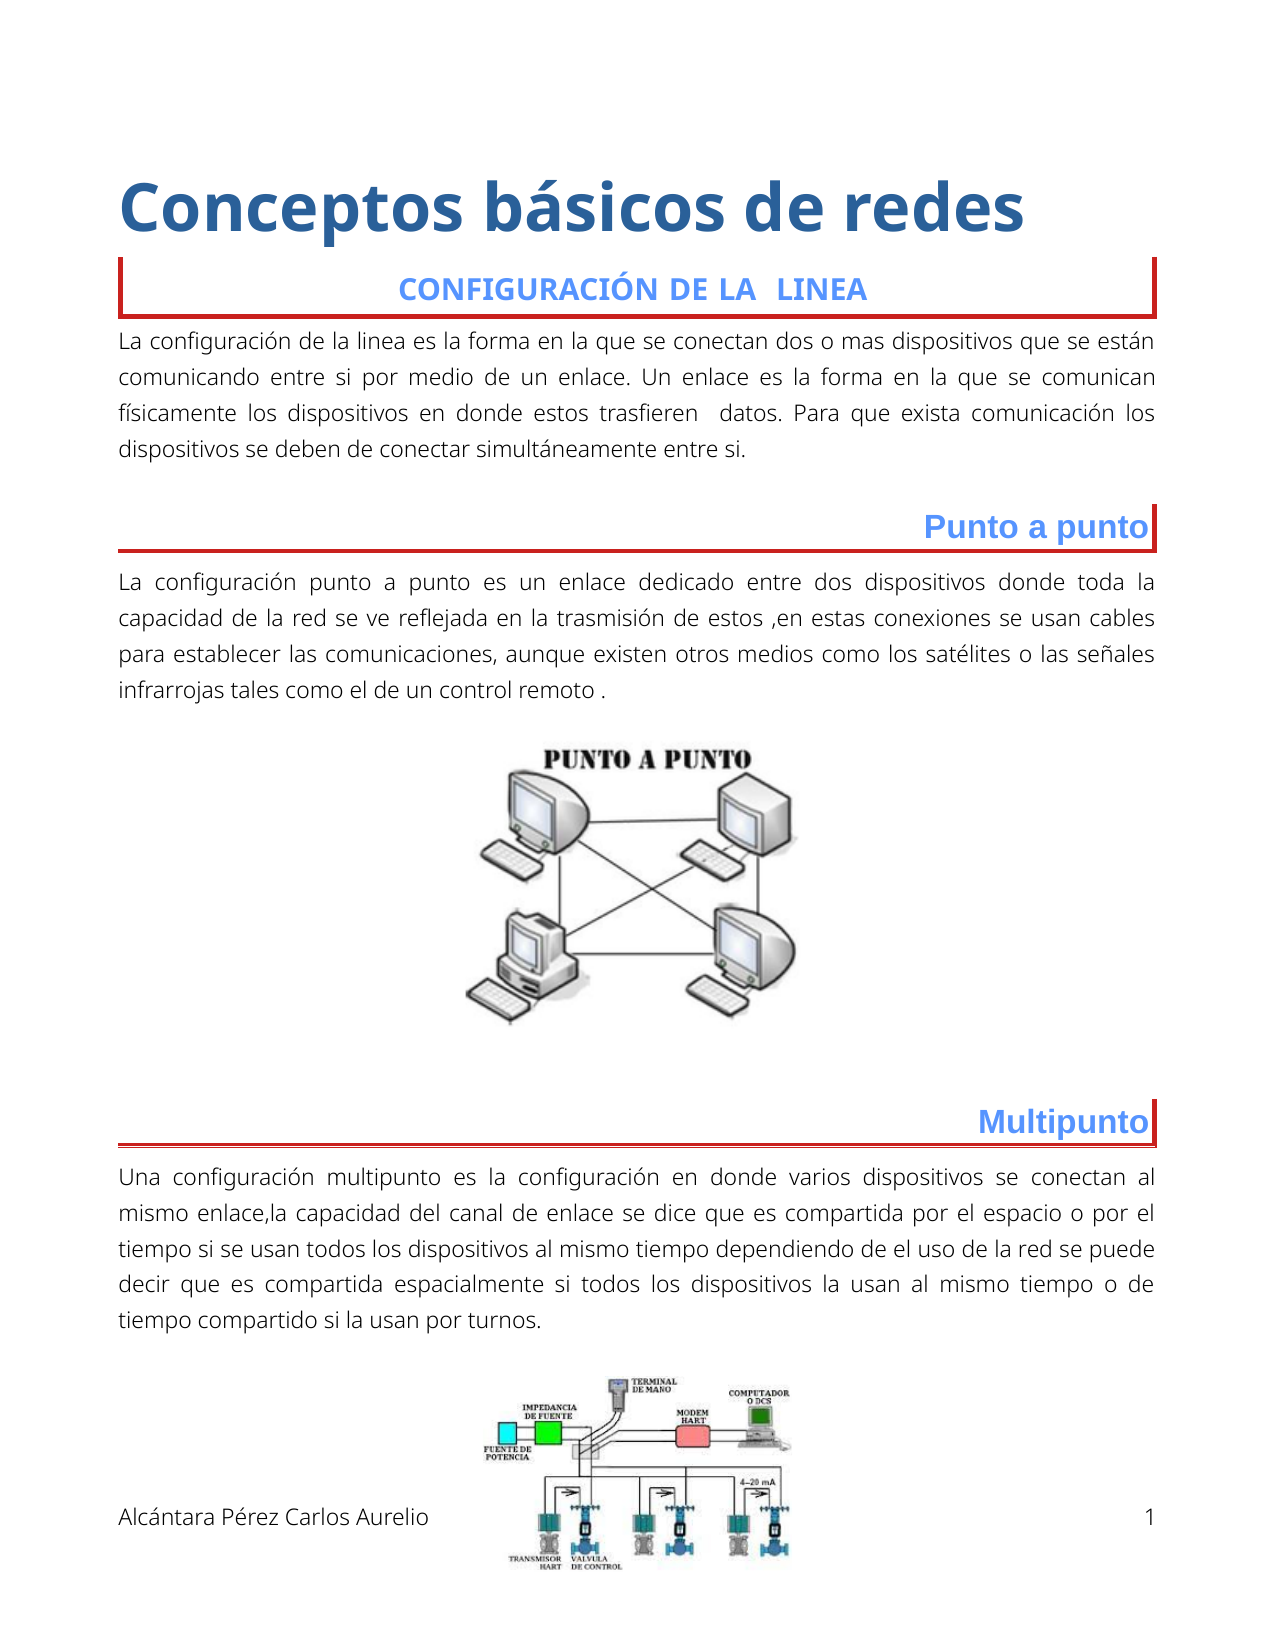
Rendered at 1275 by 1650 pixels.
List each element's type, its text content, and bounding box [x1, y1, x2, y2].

text Una configuración multipunto es la configuración en donde varios dispositivos se conectan al mismo enlace,la capacidad del canal de enlace se dice que es compartida por el espacio o por el tiempo si se usan todos los dispositivos al mismo tiempo dependiendo de el uso de la red se puede decir que es compartida espacialmente si todos los dispositivos la usan al mismo tiempo o de tiempo compartido si la usan por turnos. [118, 1161, 1157, 1336]
subtitle Punto a punto [118, 504, 1152, 549]
subtitle Multipunto [118, 1099, 1152, 1143]
subtitle configuración de la linea [123, 257, 1152, 314]
text La configuración de la linea es la forma en la que se conectan dos o mas dispositivos que se están comunicando entre si por medio de un enlace. Un enlace es la forma en la que se comunican físicamente los dispositivos en donde estos trasfieren datos. Para que exista comunicación los dispositivos se deben de conectar simultáneamente entre si. [118, 325, 1157, 464]
picture [482, 1376, 793, 1572]
title Conceptos básicos de redes [118, 160, 1157, 251]
picture [465, 732, 810, 1044]
text La configuración punto a punto es un enlace dedicado entre dos dispositivos donde toda la capacidad de la red se ve reflejada en la trasmisión de estos ,en estas conexiones se usan cables para establecer las comunicaciones, aunque existen otros medios como los satélites o las señales infrarrojas tales como el de un control remoto . [118, 566, 1157, 705]
